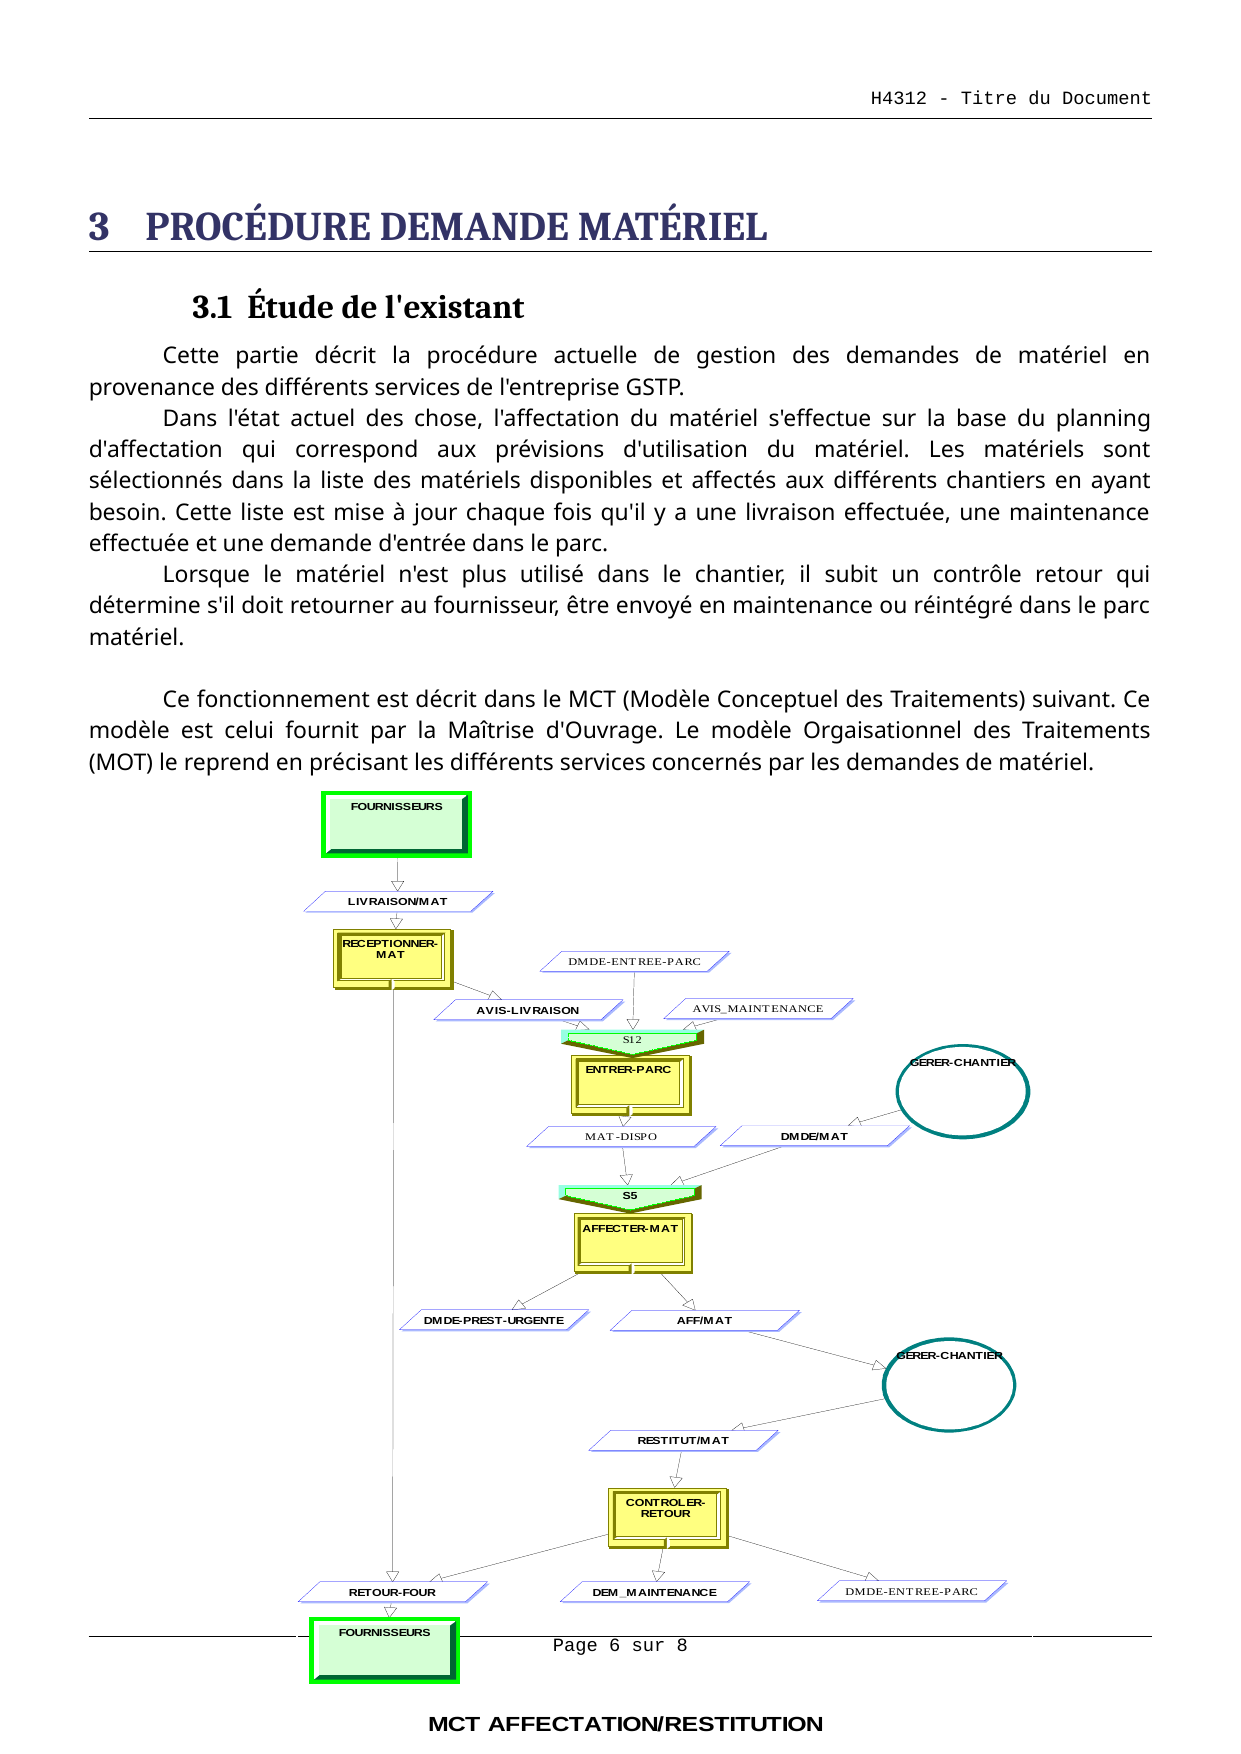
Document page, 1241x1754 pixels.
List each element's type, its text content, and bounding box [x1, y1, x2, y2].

text Lorsque le matériel n'est plus utilisé dans le chantier, il subit un contrôle retour qui détermine s'il doit retourner au fournisseur, être envoyé en maintenance ou réintégré dans le parc matériel. [88, 558, 1152, 652]
subtitle Étude de l'existant [133, 288, 1152, 327]
subtitle Procédure demande matériel [88, 204, 1152, 251]
text Ce fonctionnement est décrit dans le MCT (Modèle Conceptuel des Traitements) suivant. Ce modèle est celui fournit par la Maîtrise d'Ouvrage. Le modèle Orgaisationnel des Traitements (MOT) le reprend en précisant les différents services concernés par les demandes de matériel. [88, 683, 1152, 777]
text Cette partie décrit la procédure actuelle de gestion des demandes de matériel en provenance des différents services de l'entreprise GSTP. [88, 339, 1152, 402]
text Dans l'état actuel des chose, l'affectation du matériel s'effectue sur la base du planning d'affectation qui correspond aux prévisions d'utilisation du matériel. Les matériels sont sélectionnés dans la liste des matériels disponibles et affectés aux différents chantiers en ayant besoin. Cette liste est mise à jour chaque fois qu'il y a une livraison effectuée, une maintenance effectuée et une demande d'entrée dans le parc. [88, 402, 1152, 558]
